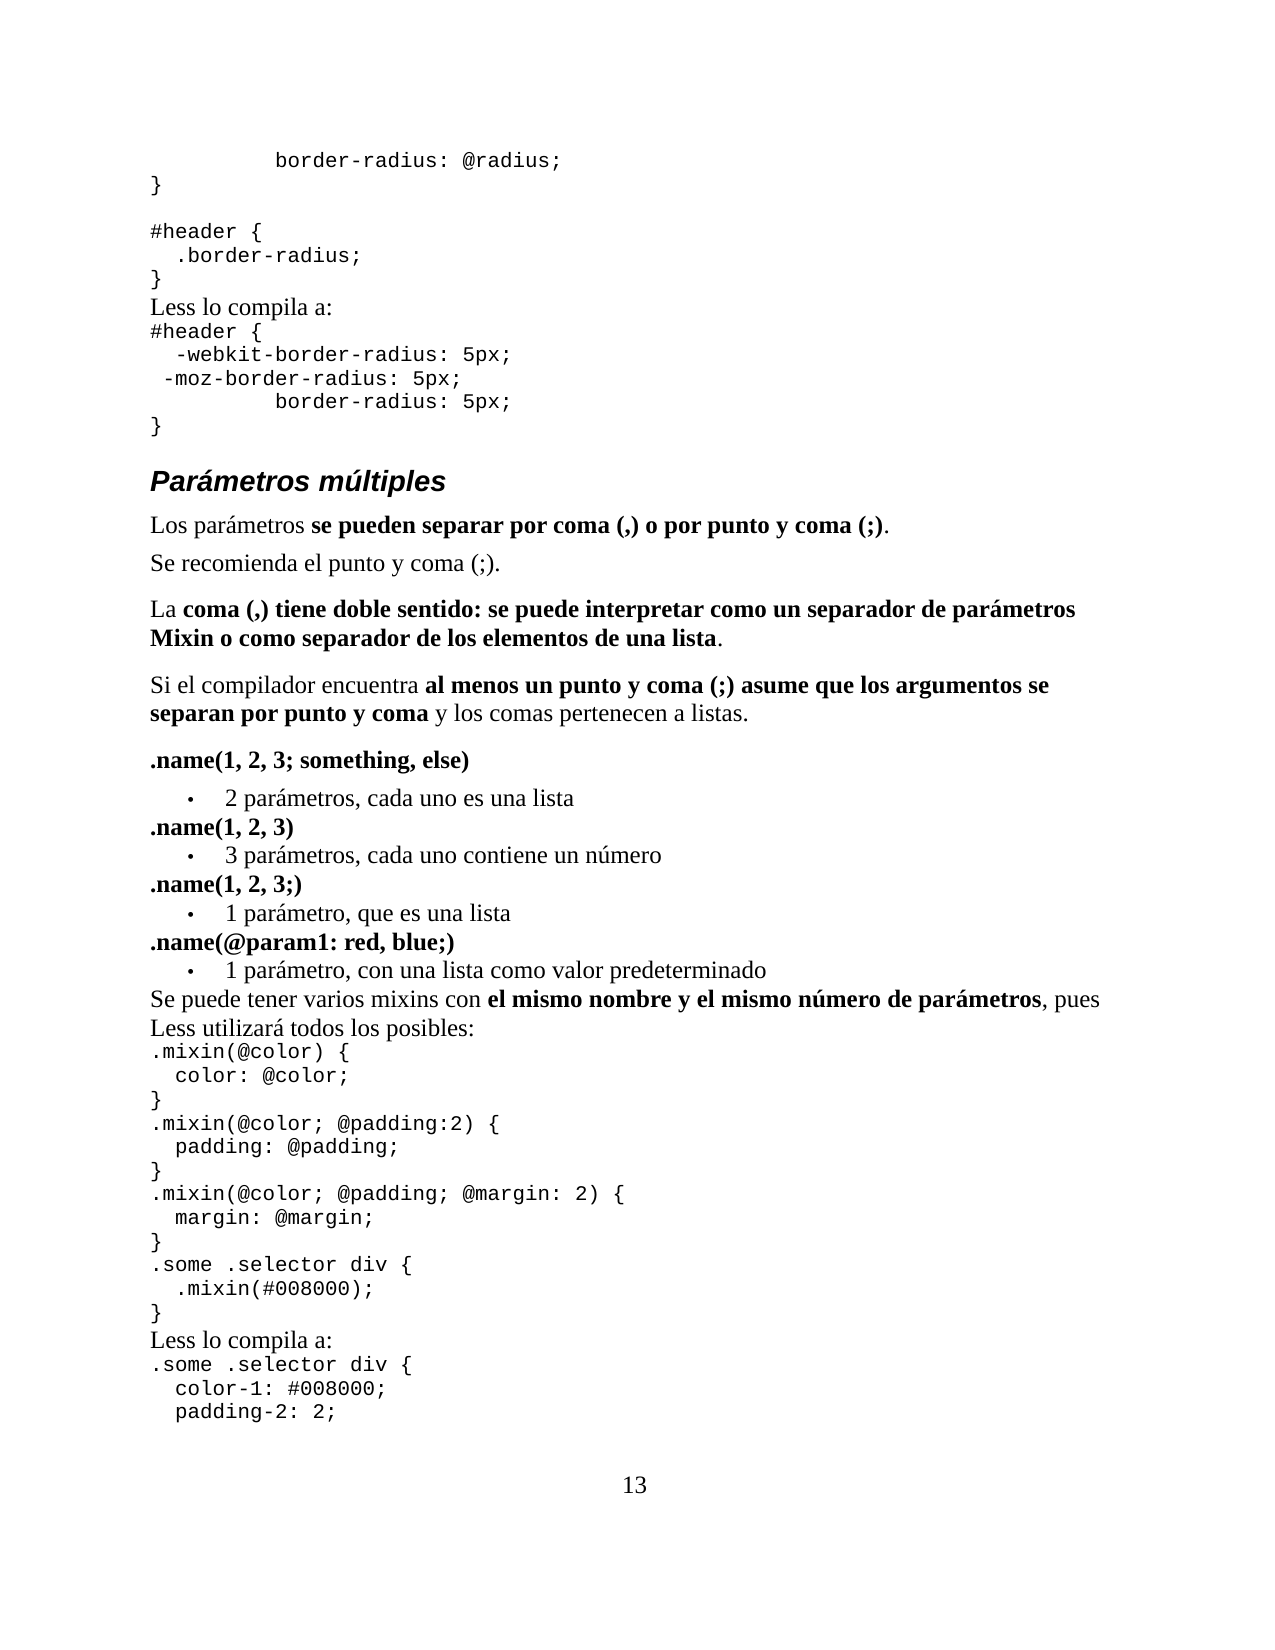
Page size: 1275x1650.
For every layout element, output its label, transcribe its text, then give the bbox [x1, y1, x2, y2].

text .some .selector div { [150, 1354, 1125, 1378]
text Los parámetros se pueden separar por coma (,) o por punto y coma (;). [150, 510, 1125, 539]
text color: @color; [150, 1065, 1125, 1089]
text .name(1, 2, 3) [150, 812, 1125, 840]
text padding: @padding; [150, 1136, 1125, 1160]
text } [150, 1160, 1125, 1183]
text .some .selector div { [150, 1254, 1125, 1278]
text margin: @margin; [150, 1207, 1125, 1231]
text } [150, 1231, 1125, 1254]
text .mixin(@color) { [150, 1042, 1125, 1065]
text border-radius: @radius; [150, 150, 1125, 174]
text color-1: #008000; [150, 1378, 1125, 1401]
list 1 parámetro, con una lista como valor predeterminado [187, 955, 1125, 984]
text .mixin(@color; @padding:2) { [150, 1112, 1125, 1136]
text Less lo compila a: [150, 292, 1125, 321]
text Se recomienda el punto y coma (;). [150, 548, 1125, 576]
text .name(@param1: red, blue;) [150, 927, 1125, 955]
text padding-2: 2; [150, 1401, 1125, 1425]
text } [150, 174, 1125, 197]
text La coma (,) tiene doble sentido: se puede interpretar como un separador de parámetros Mixin o como separador de los elementos de una lista. [150, 594, 1125, 652]
text .mixin(#008000); [150, 1278, 1125, 1302]
text #header { [150, 321, 1125, 344]
text -webkit-border-radius: 5px; [150, 344, 1125, 368]
text } [150, 1089, 1125, 1112]
text Less lo compila a: [150, 1325, 1125, 1354]
text .name(1, 2, 3;) [150, 869, 1125, 898]
text -moz-border-radius: 5px; [150, 368, 1125, 392]
list 3 parámetros, cada uno contiene un número [187, 840, 1125, 869]
text .mixin(@color; @padding; @margin: 2) { [150, 1183, 1125, 1207]
text Se puede tener varios mixins con el mismo nombre y el mismo número de parámetros, pues Less utilizará todos los posibles: [150, 984, 1125, 1042]
text } [150, 415, 1125, 439]
text Si el compilador encuentra al menos un punto y coma (;) asume que los argumentos se separan por punto y coma y los comas pertenecen a listas. [150, 670, 1125, 727]
text .border-radius; [150, 244, 1125, 268]
text } [150, 1302, 1125, 1325]
list 1 parámetro, que es una lista [187, 898, 1125, 927]
text border-radius: 5px; [150, 392, 1125, 415]
list 2 parámetros, cada uno es una lista [187, 783, 1125, 812]
text .name(1, 2, 3; something, else) [150, 745, 1125, 774]
subtitle Parámetros múltiples [150, 464, 1125, 497]
text #header { [150, 221, 1125, 244]
text } [150, 268, 1125, 292]
